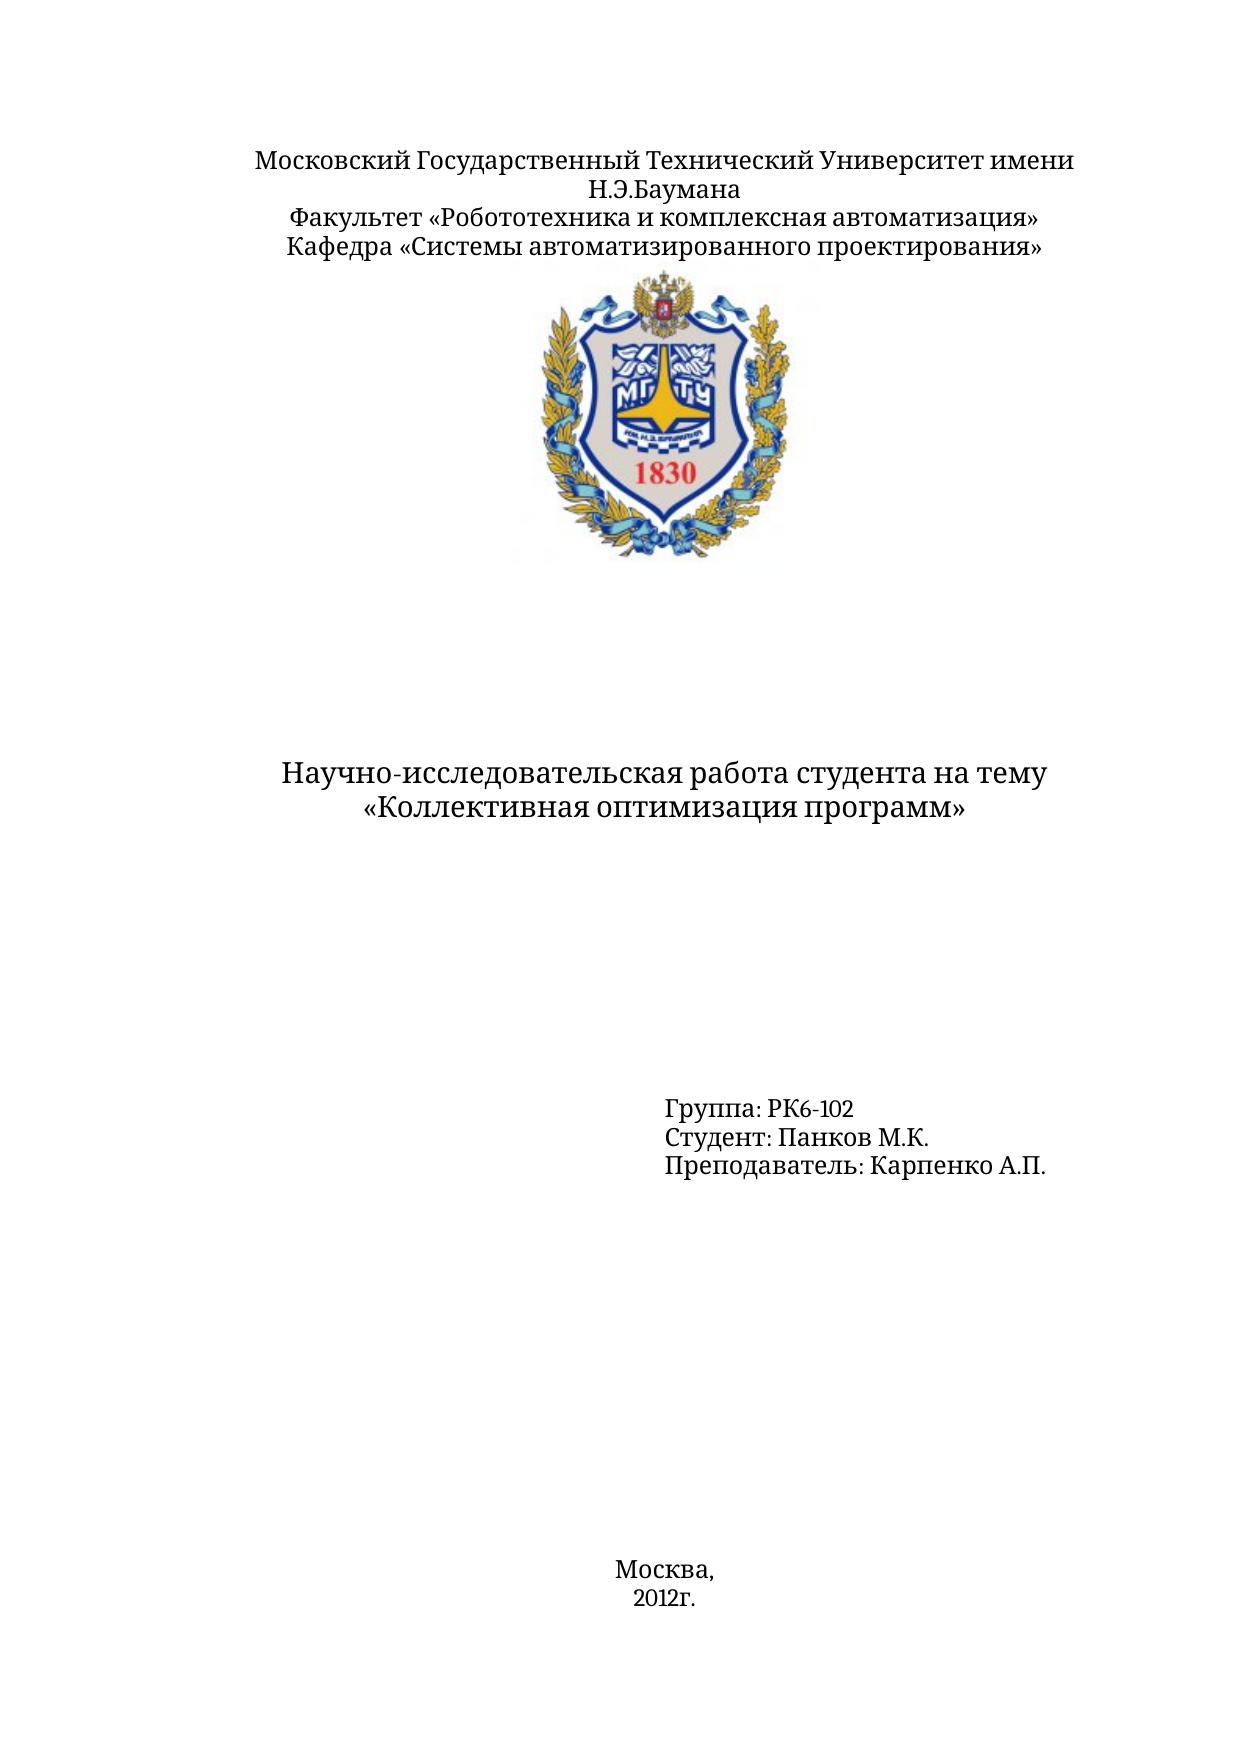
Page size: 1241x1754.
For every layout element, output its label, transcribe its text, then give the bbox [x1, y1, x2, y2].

table_cell Научно-исследовательская работа студента на тему «Коллективная оптимизация программ» [177, 757, 1152, 1095]
table_cell [177, 656, 1152, 707]
picture [508, 261, 821, 575]
table_cell [177, 707, 1152, 757]
text Факультет «Робототехника и комплексная автоматизация» [177, 204, 1152, 233]
text Кафедра «Системы автоматизированного проектирования» [177, 233, 1152, 262]
table_header [177, 262, 1152, 656]
text Московский Государственный Технический Университет имени Н.Э.Баумана [177, 147, 1152, 204]
table_cell [177, 1095, 664, 1556]
table_cell Москва, 2012г. [177, 1556, 1152, 1627]
table_cell Группа: РК6-102 Студент: Панков М.К. Преподаватель: Карпенко А.П. [664, 1095, 1152, 1556]
